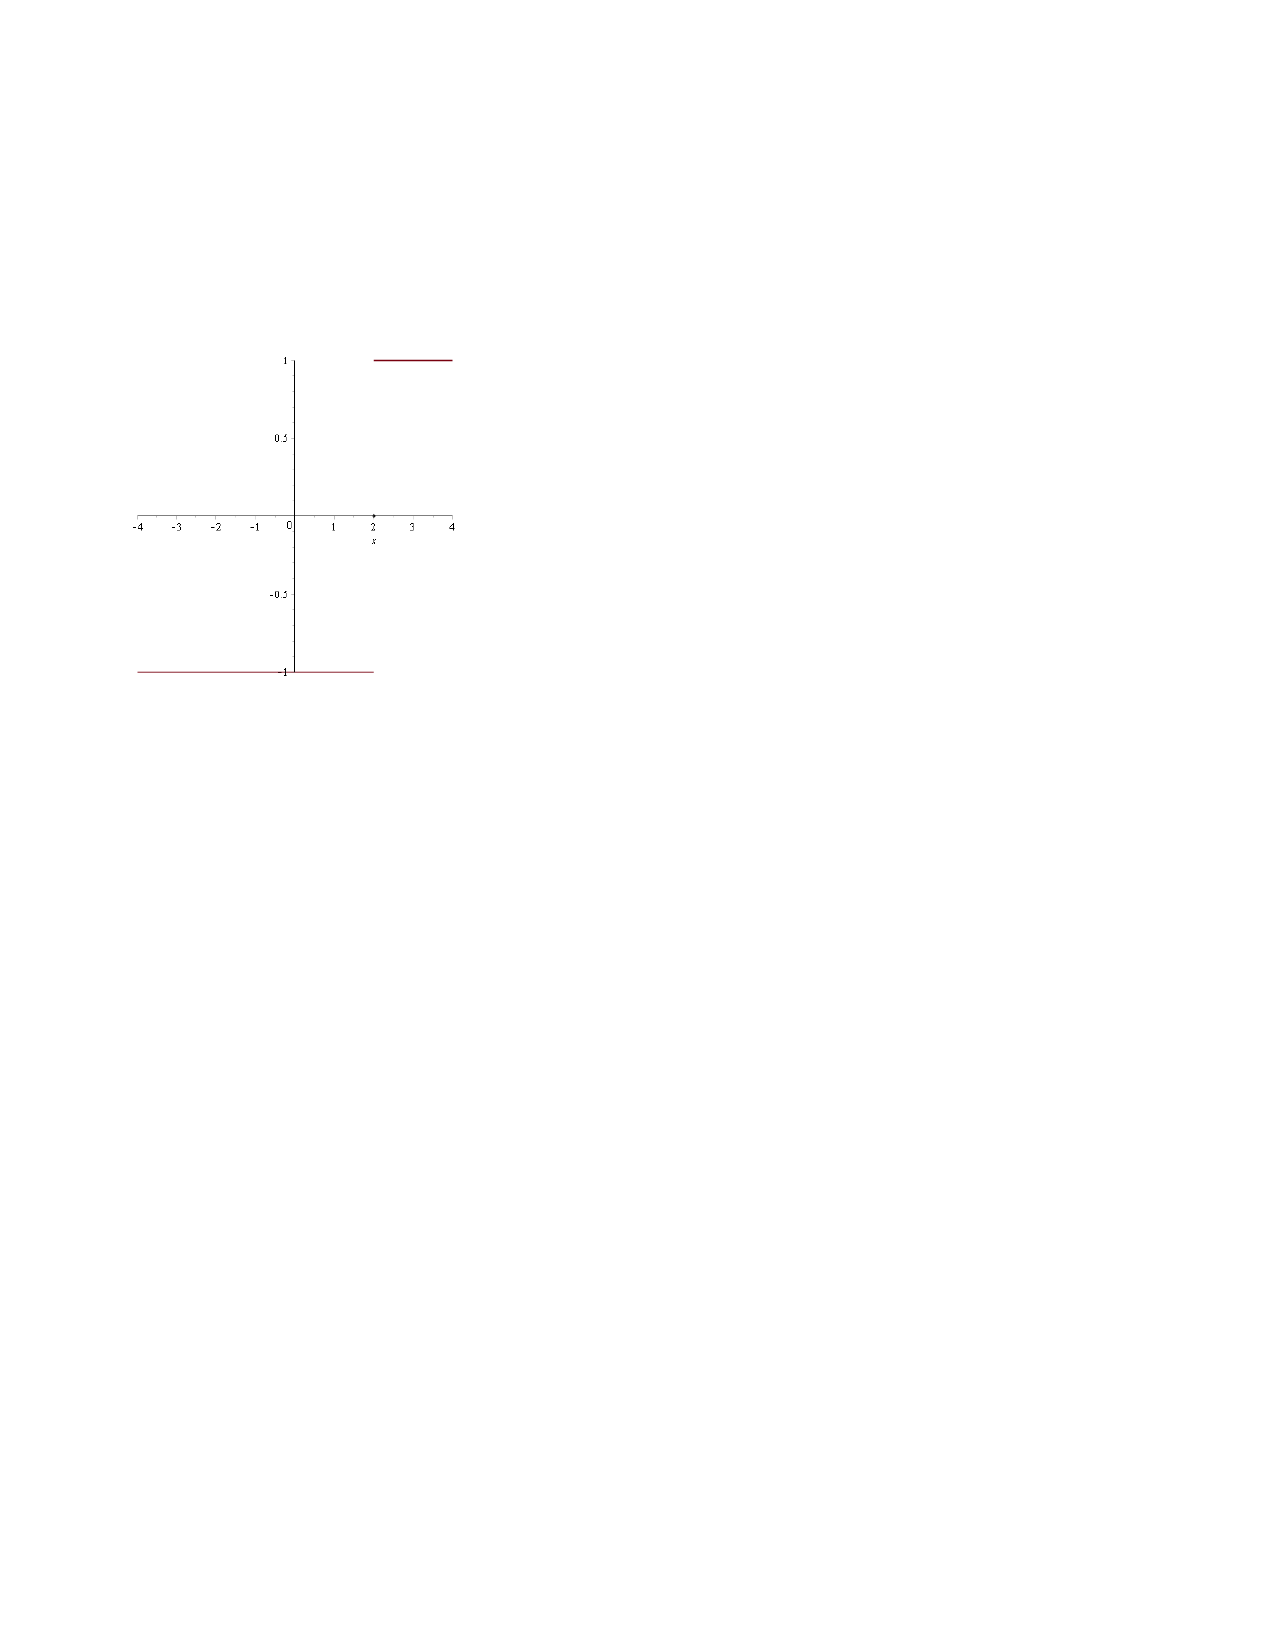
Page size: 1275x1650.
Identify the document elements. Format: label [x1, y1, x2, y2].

picture [118, 348, 470, 683]
